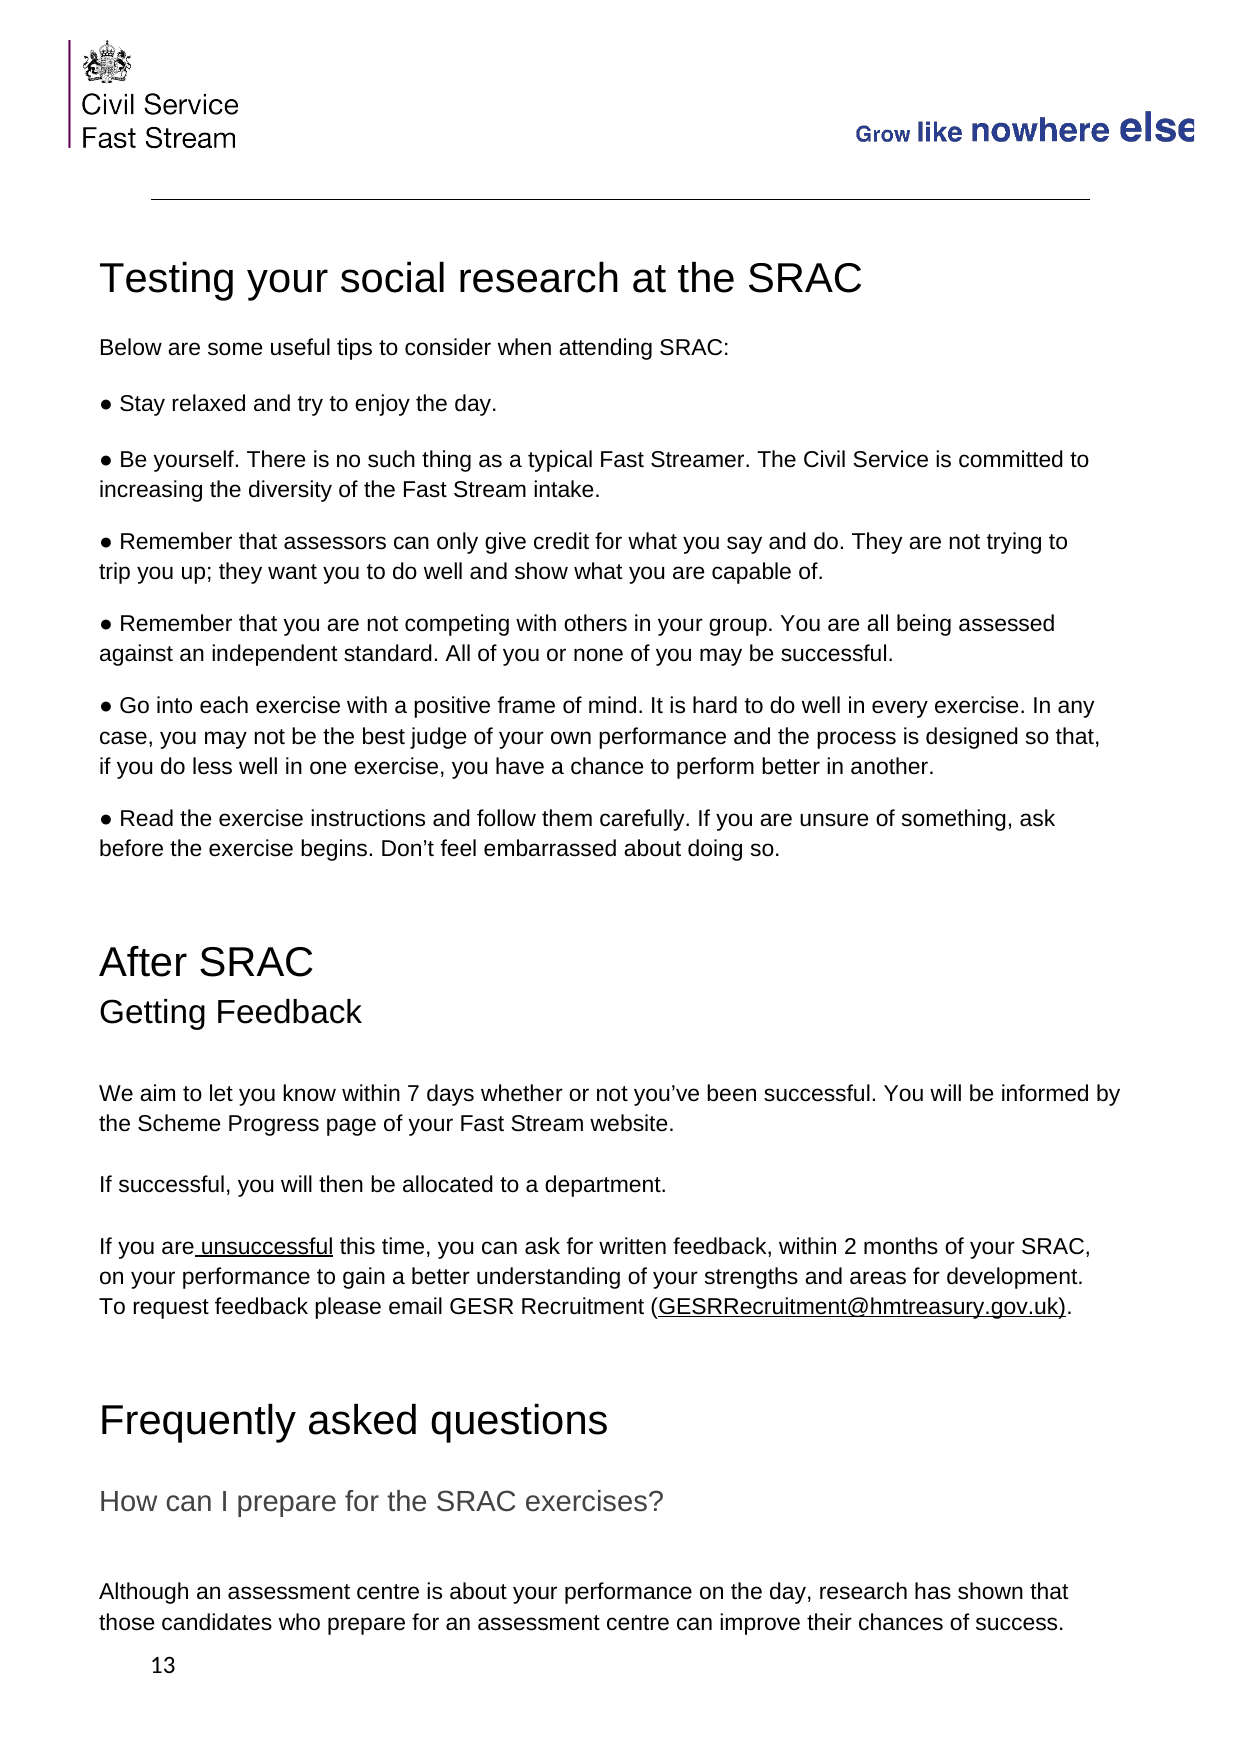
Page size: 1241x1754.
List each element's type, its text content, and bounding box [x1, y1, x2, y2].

table_header Contents Congratulations on passing the Fast Stream Assessment Centre (FSAC). 4 This guide will take you through the next step in the fast stream process which is the Social Research Assessment Centre (SRAC). 4 What is the SRAC? 4 What happens at the SRAC? 4 Social research knowledge test 5 Oral Briefing 6 Technical Interview 6 Use of Artificial Intelligence (AI) 7 Useful Information 7 ID checks 7 Essential documents: 7 Optional documents: 8 Check your IT 8 Here’s an IT checklist to consider: 8 Read the Briefing Email 9 Other useful information 9 Contact Us 10 Attending the Virtual SRAC 10 Testing your social research at the SRAC 12 After SRAC 12 Getting Feedback 12 Frequently asked questions 12 How can I prepare for the SRAC exercises? 12 How else can I improve my performance on the day? 13 Congratulations on passing the Fast Stream Assessment Centre (FSAC). This guide will take you through the next step in the fast stream process which is the Social Research Assessment Centre (SRAC). The guidance is aimed at helping you prepare beforehand so that you can demonstrate your full potential for the next stage. What is the SRAC? It is a half-day Assessment Centre to assess your social research skills against set criteria. You should be aware that there may be periods of downtime in your timetable when you do not have to complete any exercises. Each candidate completes the same series of exercises with the same amount of time to prepare, so time delays will not disadvantage or advantage you. You will be asked to produce your written work on a computer, as the SRAC is run online. What happens at the SRAC? Social research knowledge test You will receive a link to complete the social research knowledge test. You have a window of 7 days in which to complete the test, but once begun, the test is timed. You will have 30 minutes to answer the questions. All questions are multiple choice. The test explores the basic knowledge and application of statistical, analytical and research skills and techniques. The questions will cover basic statistical principals, use and interpretation of statistics, research methodology (including both quantitative and qualitative approaches) and the presentation of findings. Underlying issues such as practical problems in research design, ethics and the design of tools may also be covered. Note that many of the questions contain data and results – all of these are invented and do not necessarily relate to the real world. You do not need any experience of working in any particular area (e.g., education, transport, law enforcement) to answer any of the questions. You should attempt to answer as many questions, as quickly and as accurately, as you can. You will not lose marks for incorrect answers. The pass mark is 60%. If you successfully meet the pass mark you will be invited to attend the next part of the SRAC. Oral Briefing You will have an hour to read some research data and prepare an oral briefing to give to two assessors who will be representing the perspectives of a policy professional and senior social researcher. You will then have 10 minutes to deliver your briefing, followed by up to 20 minutes of questions from the assessors. The oral briefing exercise is what is termed a ‘work-simulation exercise’, i.e. it is designed to simulate aspects of the job to be performed and thus provide a basis for assessing the behaviours required in the job. All three behaviours are assessed in this exercise. The aim is that the exercise simulates a briefing you might be asked to do for a senior research colleague or a policy maker. During the 45 minutes you have to prepare for this exercise, you will be given a virtual room to prepare in, instructions and research information to work with, and you will have to prepare an oral briefing based on the information provided. In the time allowed for preparation, you will be required to read and analyse research information (e.g. survey data) provided, which will relate to a particular policy area and prepare notes that will allow you to brief the assessors according to the instructions for the exercise. You will then move to a virtual room where the assessor panel made up of two people will be based and you will deliver the briefing to them for up to 10 uninterrupted minutes. You will be stopped if you overrun. The assessors will take on the role of a policy or senior research colleague. When you have finished delivering your briefing, the assessors will have up to 25 minutes to ask you further questions, exploring the ideas you have presented. This question-and-answer session is intended to allow the assessors to probe your depth of understanding of the issues, your ability to ‘think on your feet’, anticipate likely problems and your persuasiveness. Please note that you are not expected to have any prior knowledge of the oral briefing subject matter; all the information you will need to complete the exercise is given to you with the instructions and any supporting information/materials supplied on the day Technical Interview The technical interview is designed to assess your ability to apply social research knowledge to a range of questions and demonstrate strong analytical thinking. To prepare, use the relevant technical frameworks: The Government Social Research Technical Framework - GOV.UK & gsr-professional-skills-framework-draft-v2.pdf to guide your preparation. Tip: Come prepared with one or two examples—either from your own experience or from the public domain—where social research has had a significant impact, whether positive or negative. Use of Artificial Intelligence (AI) Artificial Intelligence can be a useful tool to support your application, however, all examples and statements provided must be truthful, factually accurate and taken directly from your own experience. Where plagiarism has been identified (presenting the ideas and experiences of others, or generated by artificial intelligence, as your own) applications may be withdrawn and internal candidates may be subject to disciplinary action. Please check this candidate guidance (opens in new window) for more information on appropriate and inappropriate use of AI at interview stage. It’s important to understand that while AI can help you prepare for an interview, AI must not be used to produce responses during an interview. Useful Information You will need to complete some admin tasks prior to attending SRAC and these are listed below: ID checks Essential documents: Prior to attending SRAC you will need to email us a copy of your Passport Personal details page. Please send us a double page scan showing both your photo page and the official observations page. See below an example image taken from the Gov.uk website. You can either scan this in or take a photo and email it to us. A test administrator will email you around 15:30 on the last working day before SRAC requesting this information. If you do not have a valid Passport, or are unable to have this in your possession in time for SRAC, you will need to provide an alternative form of photo ID, preferably a valid driving licence. If you do not have a valid Passport and you are unable to provide a formal photo ID, then please provide us with an electronic copy of your birth certificate and a headshot. The headshot photo can be taken on your computer, phone or other electronic device. Optional documents: If you have your Degree Certificate to hand, please email us an electronic copy with your ID documents. If you do not have it to hand or have not yet finished your course, we will request sight of your certificate at a later date. Please note if you are successful in gaining a role on the Fast Stream, you will have to provide original documents on the first day of employment and failure to do so may result in withdrawal from the scheme. Check your IT The SRAC is run online and there are some logistical and IT things you’ll want to get right to prevent any unwanted surprises on the day. Do read this document early and make sure everything is in place. Here’s an IT checklist to consider: ✔ We will be using Google Meet to communicate with you on the day and a modern internet browser is required for Google Meet to run. We recommend using the current version of one of the browsers listed below so please download one if needed: Google Chrome Browser download the latest version Mozilla Firefox. download the latest version Microsoft Edge. download the latest version Apple Safari. For the best user experience at SRAC Google Chrome is highly recommended. Internet Explorer is not supported. More information on Google Meet can be found on the Google Meet Help Centre. ✔ Check your microphone and webcam are working. ✔ Arrange to complete your SRAC in a quiet room with plug sockets and internet connection. Plugging your laptop into a charging socket will prevent it from running out of battery on the day. ✔ Ensure your laptop or computer has a strong WiFi connection. On the day if you're disconnected from the internet we might need to contact you via phone, so if possible have a mobile device available and fully charged. Please submit a request for help if you need to discuss alternative IT arrangements. We have dedicated virtual assistants available who can offer advice in this area. Read the Briefing Email You will receive a briefing email from your dedicated test administrator the last working day before your event (around 15:30). This will include some key information you need to consider, such as: ● The name and contact details of your test administrator. ● Key instructions about emailing in your photographic ID ahead of the SRAC. ● The URL virtual meeting room link you will need to click on to access SRAC on the day. If you haven’t received the email by 16:00 please check your junk or spam folder, if it's not in your junk folder please submit a request for help and a member of our team will get back to you. Other useful information We recommend having some paper, pens, and a calculator available. You should wear something that makes you feel comfortable, a smart t-shirt or jumper is perfectly acceptable. This is a formal assessment, but a suit jacket is not required. Decide on an appropriate location beforehand so you won't be worried about interruptions or unusual camera angles, this will mean your focus will be on your performance on the day. Make sure you can be seen in front of the camera, don’t sit too far away or too low down. Get a good night’s sleep before the event. Treat it as a formal interview, first impressions are super important! Speak clearly and engage in conversations. Remember to always be polite and courteous and be mindful of the language you use. Remember that assessors can only give credit for what you say and do. They are not trying to trip you up; they want you to do well and help you demonstrate your capability. Listen to each question carefully and ask for them to be repeated if something is not clear. Go into each exercise with a positive frame of mind. Remember, it is hard to do well in every exercise. Also, you may not be the best judge of your own performance and the process is designed so that, if you do less well in one exercise, you have a chance to perform better in another. Read the written exercise instructions and follow them carefully. If you are unsure of something, ask before the exercise begins. Don’t feel embarrassed about doing so. Be confident, remember you have done incredibly well to make it this far and there is no such thing as a typical government social researcher, we want you to be you! Contact Us Please submit a request for help and a member of our team will get back to you if you have any concerns regarding your SRAC. For example, if you don’t have a computer, or a quiet place to take your assessments, please get in touch. We are here to help you throughout the process. Need help? We can offer candidates workplace adjustments. These might include things like a quieter space to work or extra time to complete tasks. We are committed to making sure that every candidate has the right conditions to succeed at their Social Research Assessment Centre. A Workplace Adjustment is an arrangement that can be put in place to help candidates with disabilities or other conditions perform well in the SRAC. If you require workplace adjustments and have shared this information with us at the application stage, we will implement the necessary adjustments required to ensure you can fully participate on the day. Please submit a request for help and a member of our team will get back to you. For example, if you don’t have a computer, or a quiet place to take your assessments please get in touch as soon as possible. We are here to help you through the process and can offer advice in this area Attending the Virtual SRAC On the day To join SRAC, you will need to click the URL Google meeting room link previously sent to you in your briefing email. Please note these rooms will remain locked until the event begins. You’ll then be placed into a virtual meeting room with your test administrator and other candidates in your group. You'll need to have your microphone and camera switched on so we can communicate with you and complete the registration stage. We’ll brief you on the running of the day and give you access to your schedule and our virtual assessment centre platform. It is from the virtual meeting room that you’ll complete your assessment preparation and this will be timed by your test administrator. For the oral briefing presentation and interview you will then join another meeting room to take part in your oral assessment with the SRAC assessors. Please be reassured your test administrator is here to help and guide you through the process. It's important to have your phone on hand in case you lose connection and we need to contact you offline. If you've done everything you can beforehand to ensure a good Wi-Fi connection and you are still disconnected from the internet, don't worry. These things happen and we’ll work with you to create a solution. To ensure your SRAC experience runs as smoothly as possible we have summarised some key points below: ✔ Complete your assessment in a quiet room with minimal distractions. ✔ You will need a stable Wi-Fi connection. If your connection is weak, make sure other devices (like smart TVs) are disconnected from the internet. You may want to sit closer to your Wi-Fi router to gain a better signal. ✔ Download the latest version of one of the internet browsers listed above - we recommend Google Chrome for the best user experience. ✔ Check that the camera and microphone are working properly on your computer. ✔ Have a laptop charger or plug socket nearby to plug in your computer if required. ✔ Have a fully charged mobile phone on hand in case you experience connectivity issues on the day. We may have to ring you to resolve the issue. ✔ You will be completing a written exercise in Microsoft Word and we will email you the template. ✔ You will need access to your email inbox to receive your SRAC schedule and virtual URL room links. ✔ Have some paper, pens and a calculator available. ✔ Plan ahead and turn your computer on early so you are ready for the assessment centre to start on time. If you join SRAC late it's highly unlikely you will be able to take part on the day. Testing your social research at the SRAC Below are some useful tips to consider when attending SRAC: ● Stay relaxed and try to enjoy the day. ● Be yourself. There is no such thing as a typical Fast Streamer. The Civil Service is committed to increasing the diversity of the Fast Stream intake. ● Remember that assessors can only give credit for what you say and do. They are not trying to trip you up; they want you to do well and show what you are capable of. ● Remember that you are not competing with others in your group. You are all being assessed against an independent standard. All of you or none of you may be successful. ● Go into each exercise with a positive frame of mind. It is hard to do well in every exercise. In any case, you may not be the best judge of your own performance and the process is designed so that, if you do less well in one exercise, you have a chance to perform better in another. ● Read the exercise instructions and follow them carefully. If you are unsure of something, ask before the exercise begins. Don’t feel embarrassed about doing so. After SRAC Getting Feedback We aim to let you know within 7 days whether or not you’ve been successful. You will be informed by the Scheme Progress page of your Fast Stream website. If successful, you will then be allocated to a department. If you are unsuccessful this time, you can ask for written feedback, within 2 months of your SRAC, on your performance to gain a better understanding of your strengths and areas for development. To request feedback please email GESR Recruitment (GESRRecruitment@hmtreasury.gov.uk). Frequently asked questions How can I prepare for the SRAC exercises? Although an assessment centre is about your performance on the day, research has shown that those candidates who prepare for an assessment centre can improve their chances of success. Before you attend you should therefore do the following: Read this guidance and familiarise yourself with what you can expect on the day. Being familiar with this should help to reduce any anxiety you might otherwise experience. Thinking about how you can deal with a lot of material efficiently will help you for the oral-briefing exercise. You can prepare for the interview. Think about your experiences which demonstrate the behaviours which the assessors will ask about. Think about what the situation was, what it was that you did and how that affected the outcome. Think about the skills you have shown. What situations have you been in which were difficult and required a lot of you? How did you cope? You may think you ‘just did’ something, but what was it that you did, how, why and what impact did you have? How else can I improve my performance on the day? • Read all the instructions carefully and ensure that you understand what is required. If you do not, ask the administrator. • Selection exercises are tightly timed. It is your responsibility to manage your own time to ensure that you deliver the required output. • The assessors are not looking to catch you out but to try to give you every opportunity to perform to the best of your ability. • Ensure that you declare on the day if you are suffering from any problem which may affect your performance. [90, 202, 1147, 1645]
